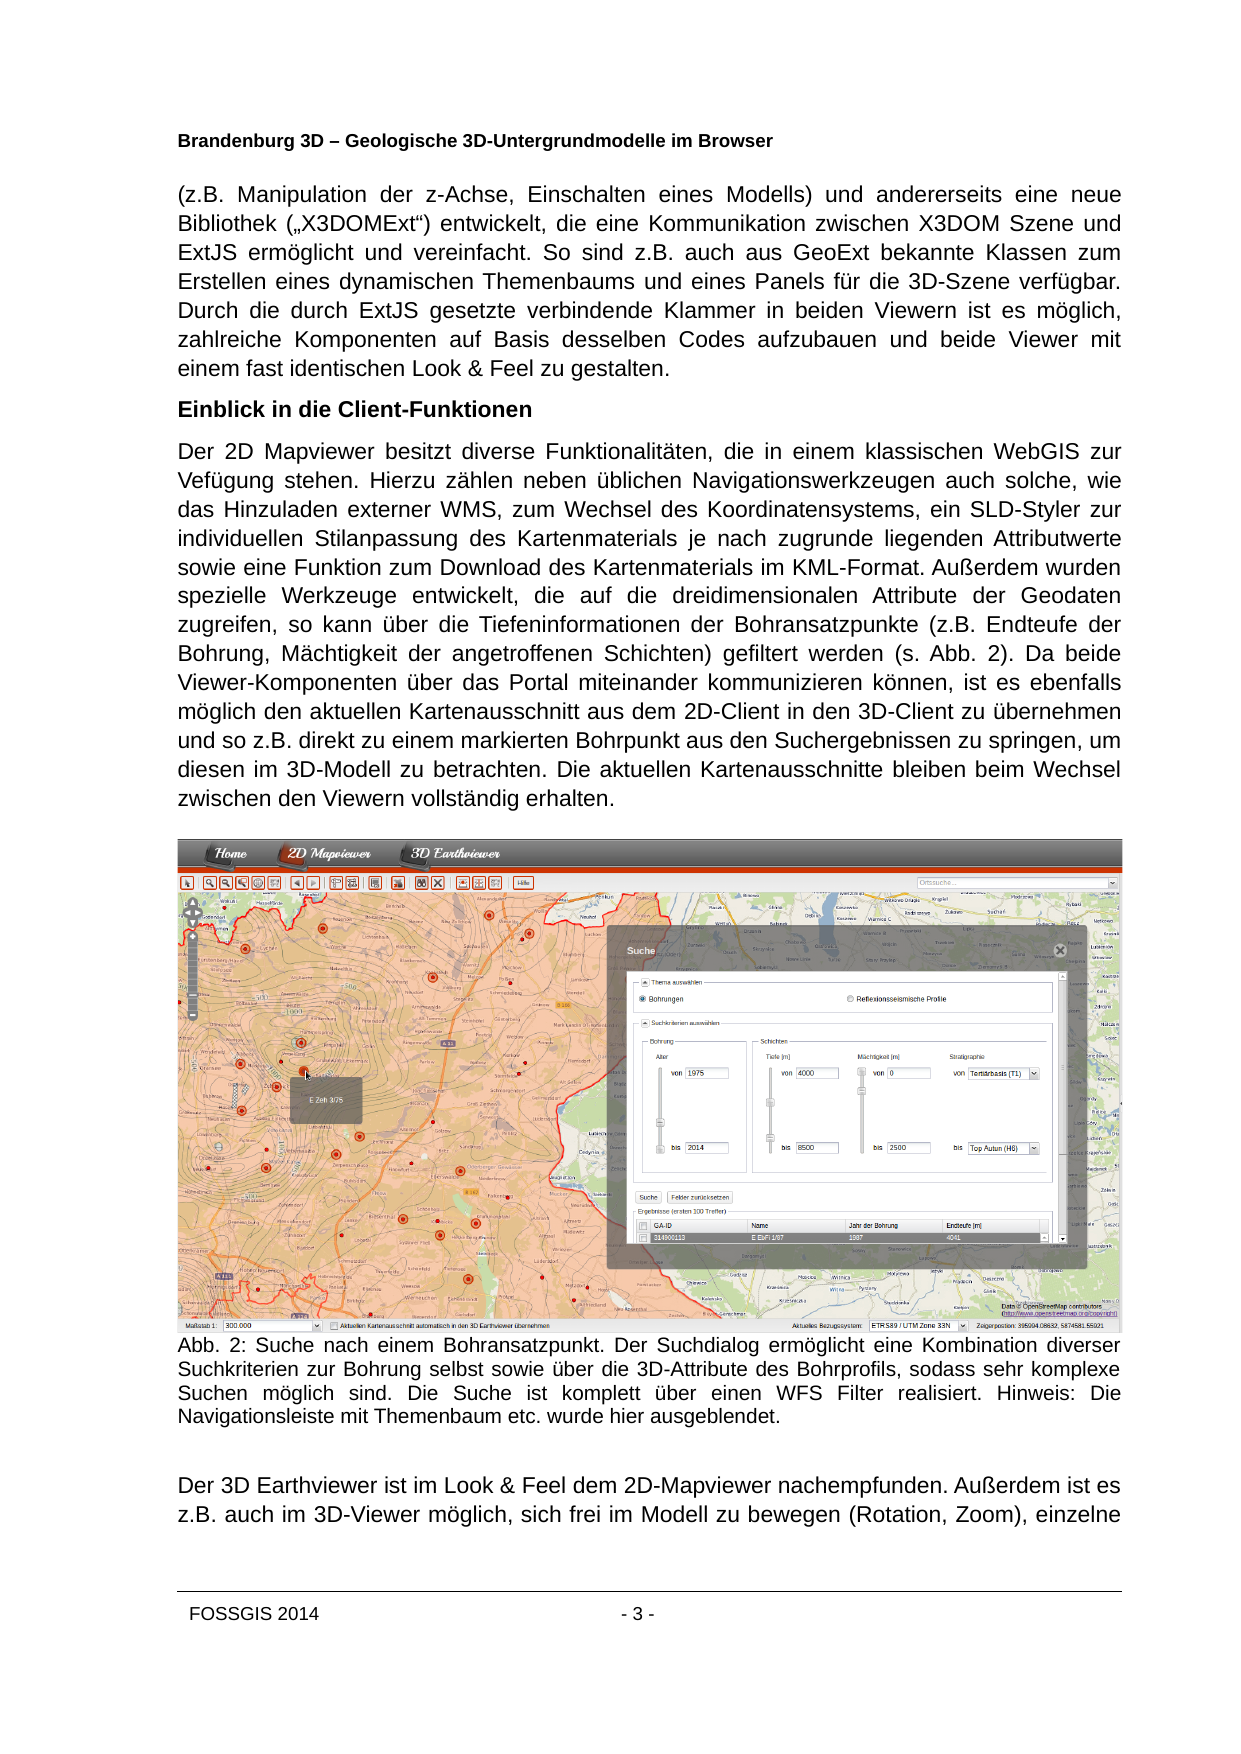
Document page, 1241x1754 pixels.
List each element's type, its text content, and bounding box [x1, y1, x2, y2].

text Der 3D Earthviewer ist im Look & Feel dem 2D-Mapviewer nachempfunden. Außerdem ist es z.B. auch im 3D-Viewer möglich, sich frei im Modell zu bewegen (Rotation, Zoom), einzelne [177, 1472, 1122, 1528]
text Abb. 2: Suche nach einem Bohransatzpunkt. Der Suchdialog ermöglicht eine Kombination diverser Suchkriterien zur Bohrung selbst sowie über die 3D-Attribute des Bohrprofils, sodass sehr komplexe Suchen möglich sind. Die Suche ist komplett über einen WFS Filter realisiert. Hinweis: Die Navigationsleiste mit Themenbaum etc. wurde hier ausgeblendet. [177, 1333, 1122, 1428]
picture [177, 839, 1123, 1333]
text Der 2D Mapviewer besitzt diverse Funktionalitäten, die in einem klassischen WebGIS zur Vefügung stehen. Hierzu zählen neben üblichen Navigationswerkzeugen auch solche, wie das Hinzuladen externer WMS, zum Wechsel des Koordinatensystems, ein SLD-Styler zur individuellen Stilanpassung des Kartenmaterials je nach zugrunde liegenden Attributwerte sowie eine Funktion zum Download des Kartenmaterials im KML-Format. Außerdem wurden spezielle Werkzeuge entwickelt, die auf die dreidimensionalen Attribute der Geodaten zugreifen, so kann über die Tiefeninformationen der Bohransatzpunkte (z.B. Endteufe der Bohrung, Mächtigkeit der angetroffenen Schichten) gefiltert werden (s. Abb. 2). Da beide Viewer-Komponenten über das Portal miteinander kommunizieren können, ist es ebenfalls möglich den aktuellen Kartenausschnitt aus dem 2D-Client in den 3D-Client zu übernehmen und so z.B. direkt zu einem markierten Bohrpunkt aus den Suchergebnissen zu springen, um diesen im 3D-Modell zu betrachten. Die aktuellen Kartenausschnitte bleiben beim Wechsel zwischen den Viewern vollständig erhalten. [177, 438, 1122, 811]
text (z.B. Manipulation der z-Achse, Einschalten eines Modells) und andererseits eine neue Bibliothek („X3DOMExt“) entwickelt, die eine Kommunikation zwischen X3DOM Szene und ExtJS ermöglicht und vereinfacht. So sind z.B. auch aus GeoExt bekannte Klassen zum Erstellen eines dynamischen Themenbaums und eines Panels für die 3D-Szene verfügbar. Durch die durch ExtJS gesetzte verbindende Klammer in beiden Viewern ist es möglich, zahlreiche Komponenten auf Basis desselben Codes aufzubauen und beide Viewer mit einem fast identischen Look & Feel zu gestalten. [177, 181, 1122, 381]
text Einblick in die Client-Funktionen [177, 396, 1122, 422]
